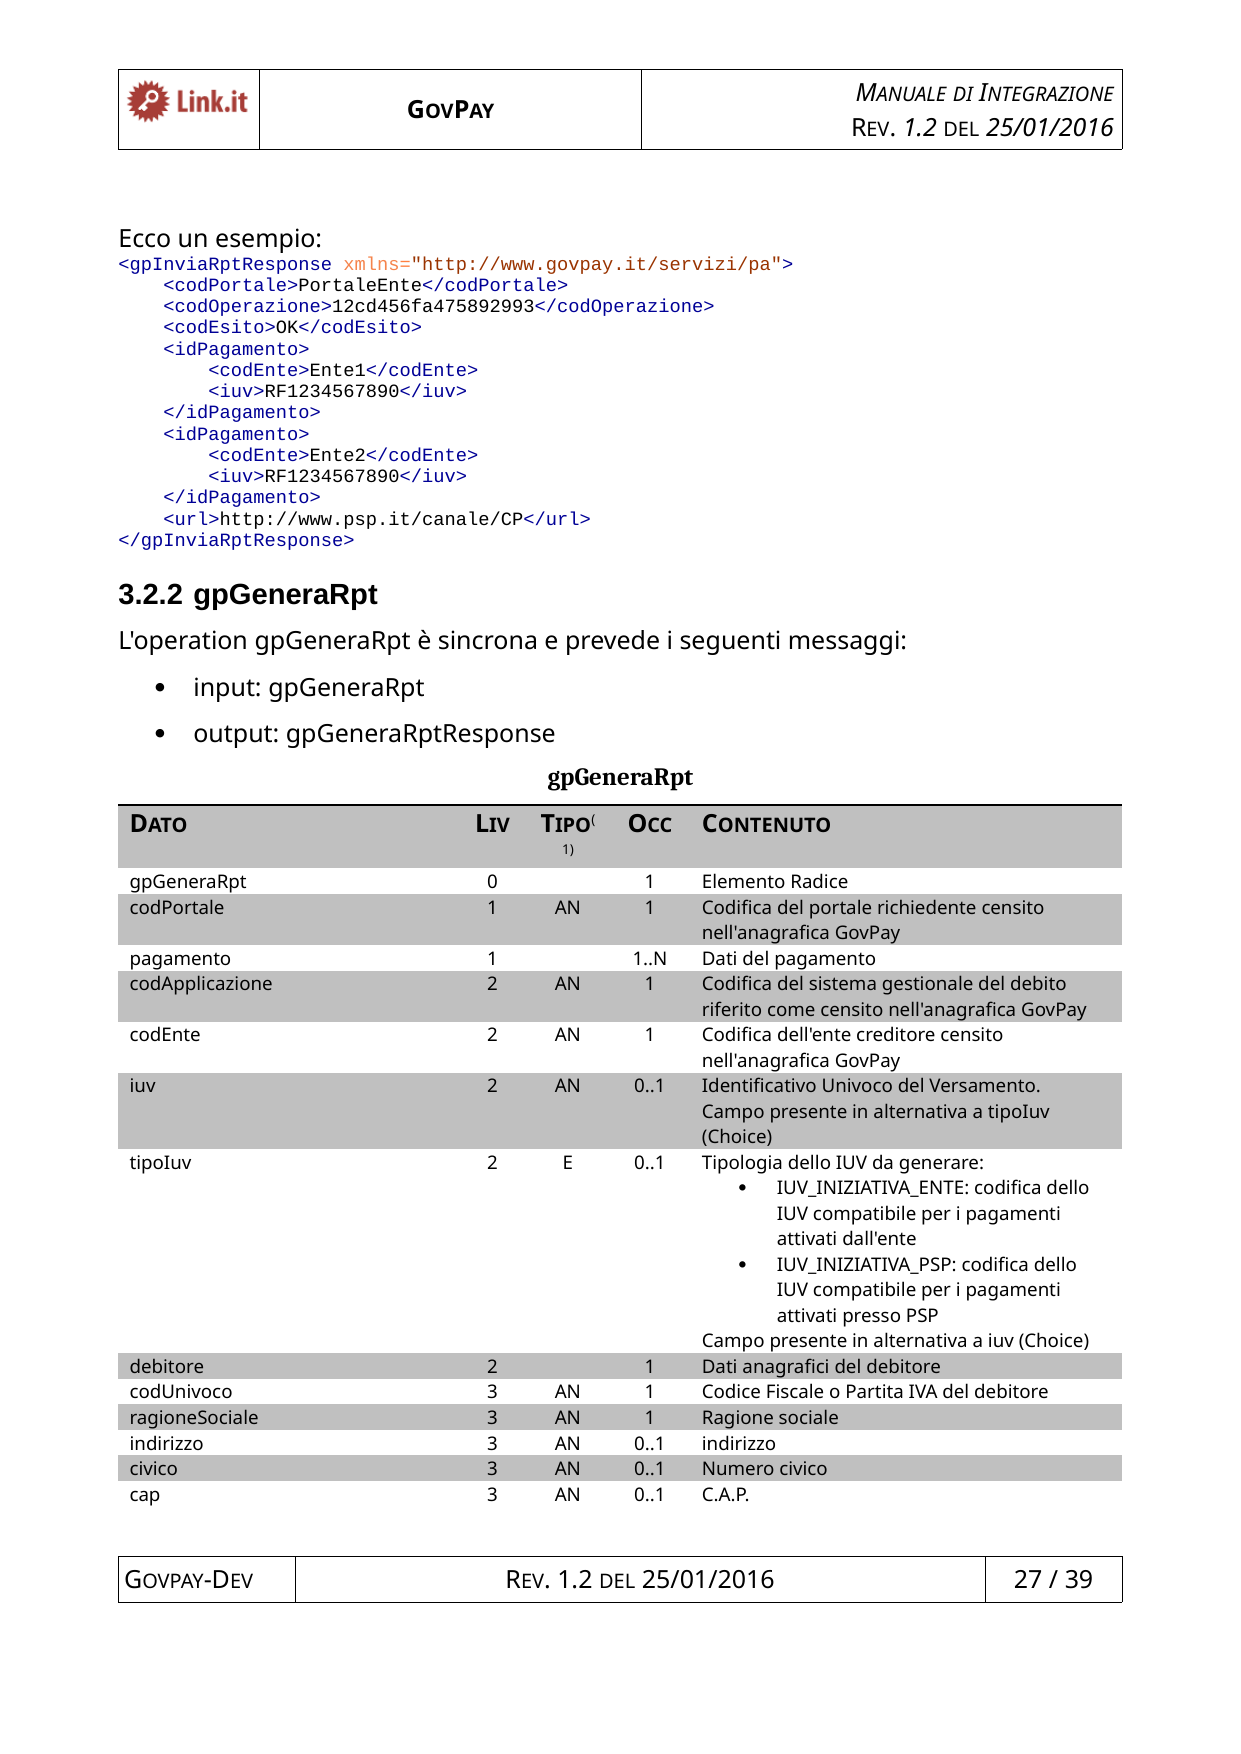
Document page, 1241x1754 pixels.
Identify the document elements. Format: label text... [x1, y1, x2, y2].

subtitle gpGeneraRpt [118, 577, 1122, 610]
table_cell 3 [458, 1481, 526, 1506]
table_cell 1 [458, 894, 526, 945]
table_cell gpGeneraRpt [118, 869, 458, 894]
table_cell Tipo(1) [526, 806, 609, 868]
table_cell Ragione sociale [690, 1404, 1122, 1430]
table_cell E [526, 1149, 609, 1353]
table_cell codEnte [118, 1022, 458, 1073]
table_cell AN [526, 1481, 609, 1506]
table_cell 1 [609, 1379, 690, 1404]
table_cell [526, 945, 609, 971]
table_cell AN [526, 1455, 609, 1481]
table_cell 1 [609, 1404, 690, 1430]
table_cell Occ [609, 806, 690, 868]
table_cell Dati anagrafici del debitore [690, 1353, 1122, 1379]
table_cell 0..1 [609, 1073, 690, 1149]
table_cell Dato [118, 806, 458, 868]
table_cell AN [526, 1379, 609, 1404]
table_cell 1 [609, 894, 690, 945]
table_cell 1 [609, 869, 690, 894]
table_cell AN [526, 1404, 609, 1430]
table_cell indirizzo [690, 1430, 1122, 1455]
table_cell Contenuto [690, 806, 1122, 868]
text <gpInviaRptResponse xmlns="http://www.govpay.it/servizi/pa"> <codPortale>PortaleEnte</codPortale> <codOperazione>12cd456fa475892993</codOperazione> <codEsito>OK</codEsito> <idPagamento> <codEnte>Ente1</codEnte> <iuv>RF1234567890</iuv> </idPagamento> <idPagamento> <codEnte>Ente2</codEnte> <iuv>RF1234567890</iuv> </idPagamento> <url>http://www.psp.it/canale/CP</url> </gpInviaRptResponse> [118, 254, 1122, 552]
table_cell 3 [458, 1430, 526, 1455]
table_cell 0..1 [609, 1455, 690, 1481]
table_cell 0..1 [609, 1430, 690, 1455]
table_cell [526, 869, 609, 894]
table_cell AN [526, 1430, 609, 1455]
table_cell Codifica del portale richiedente censito nell'anagrafica GovPay [690, 894, 1122, 945]
table_cell Identificativo Univoco del Versamento. Campo presente in alternativa a tipoIuv (Choice) [690, 1073, 1122, 1149]
table_cell pagamento [118, 945, 458, 971]
table_cell indirizzo [118, 1430, 458, 1455]
table_cell Tipologia dello IUV da generare: IUV_INIZIATIVA_ENTE: codifica dello IUV compatibile per i pagamenti attivati dall'ente IUV_INIZIATIVA_PSP: codifica dello IUV compatibile per i pagamenti attivati presso PSP Campo presente in alternativa a iuv (Choice) [690, 1149, 1122, 1353]
table_cell AN [526, 1073, 609, 1149]
table_cell Codifica dell'ente creditore censito nell'anagrafica GovPay [690, 1022, 1122, 1073]
table_cell 0..1 [609, 1481, 690, 1506]
table_cell 1 [609, 1353, 690, 1379]
table_cell ragioneSociale [118, 1404, 458, 1430]
table_header gpGeneraRpt [118, 763, 1122, 804]
table_cell 3 [458, 1379, 526, 1404]
table_cell [526, 1353, 609, 1379]
table_cell 1..N [609, 945, 690, 971]
table_cell C.A.P. [690, 1481, 1122, 1506]
text L'operation gpGeneraRpt è sincrona e prevede i seguenti messaggi: [118, 623, 1122, 657]
table_cell iuv [118, 1073, 458, 1149]
table_cell 3 [458, 1455, 526, 1481]
table_cell 1 [609, 971, 690, 1022]
table_cell 3 [458, 1404, 526, 1430]
picture [123, 75, 254, 128]
table_cell 1 [609, 1022, 690, 1073]
table_cell codUnivoco [118, 1379, 458, 1404]
list input: gpGeneraRpt [156, 669, 1122, 703]
table_cell 2 [458, 1353, 526, 1379]
table_cell 2 [458, 1149, 526, 1353]
table_cell codPortale [118, 894, 458, 945]
table_cell Liv [458, 806, 526, 868]
list output: gpGeneraRptResponse [156, 716, 1122, 750]
table_cell 0 [458, 869, 526, 894]
table_cell Numero civico [690, 1455, 1122, 1481]
text Ecco un esempio: [118, 220, 1122, 254]
table_cell 2 [458, 1073, 526, 1149]
table_cell 2 [458, 971, 526, 1022]
table_cell Codice Fiscale o Partita IVA del debitore [690, 1379, 1122, 1404]
table_cell AN [526, 971, 609, 1022]
table_cell debitore [118, 1353, 458, 1379]
table_cell 0..1 [609, 1149, 690, 1353]
table_cell civico [118, 1455, 458, 1481]
table_cell Dati del pagamento [690, 945, 1122, 971]
table_cell AN [526, 894, 609, 945]
table_cell codApplicazione [118, 971, 458, 1022]
table_cell tipoIuv [118, 1149, 458, 1353]
table_cell Codifica del sistema gestionale del debito riferito come censito nell'anagrafica GovPay [690, 971, 1122, 1022]
table_cell Elemento Radice [690, 869, 1122, 894]
table_cell 1 [458, 945, 526, 971]
table_cell cap [118, 1481, 458, 1506]
table_cell AN [526, 1022, 609, 1073]
table_cell 2 [458, 1022, 526, 1073]
